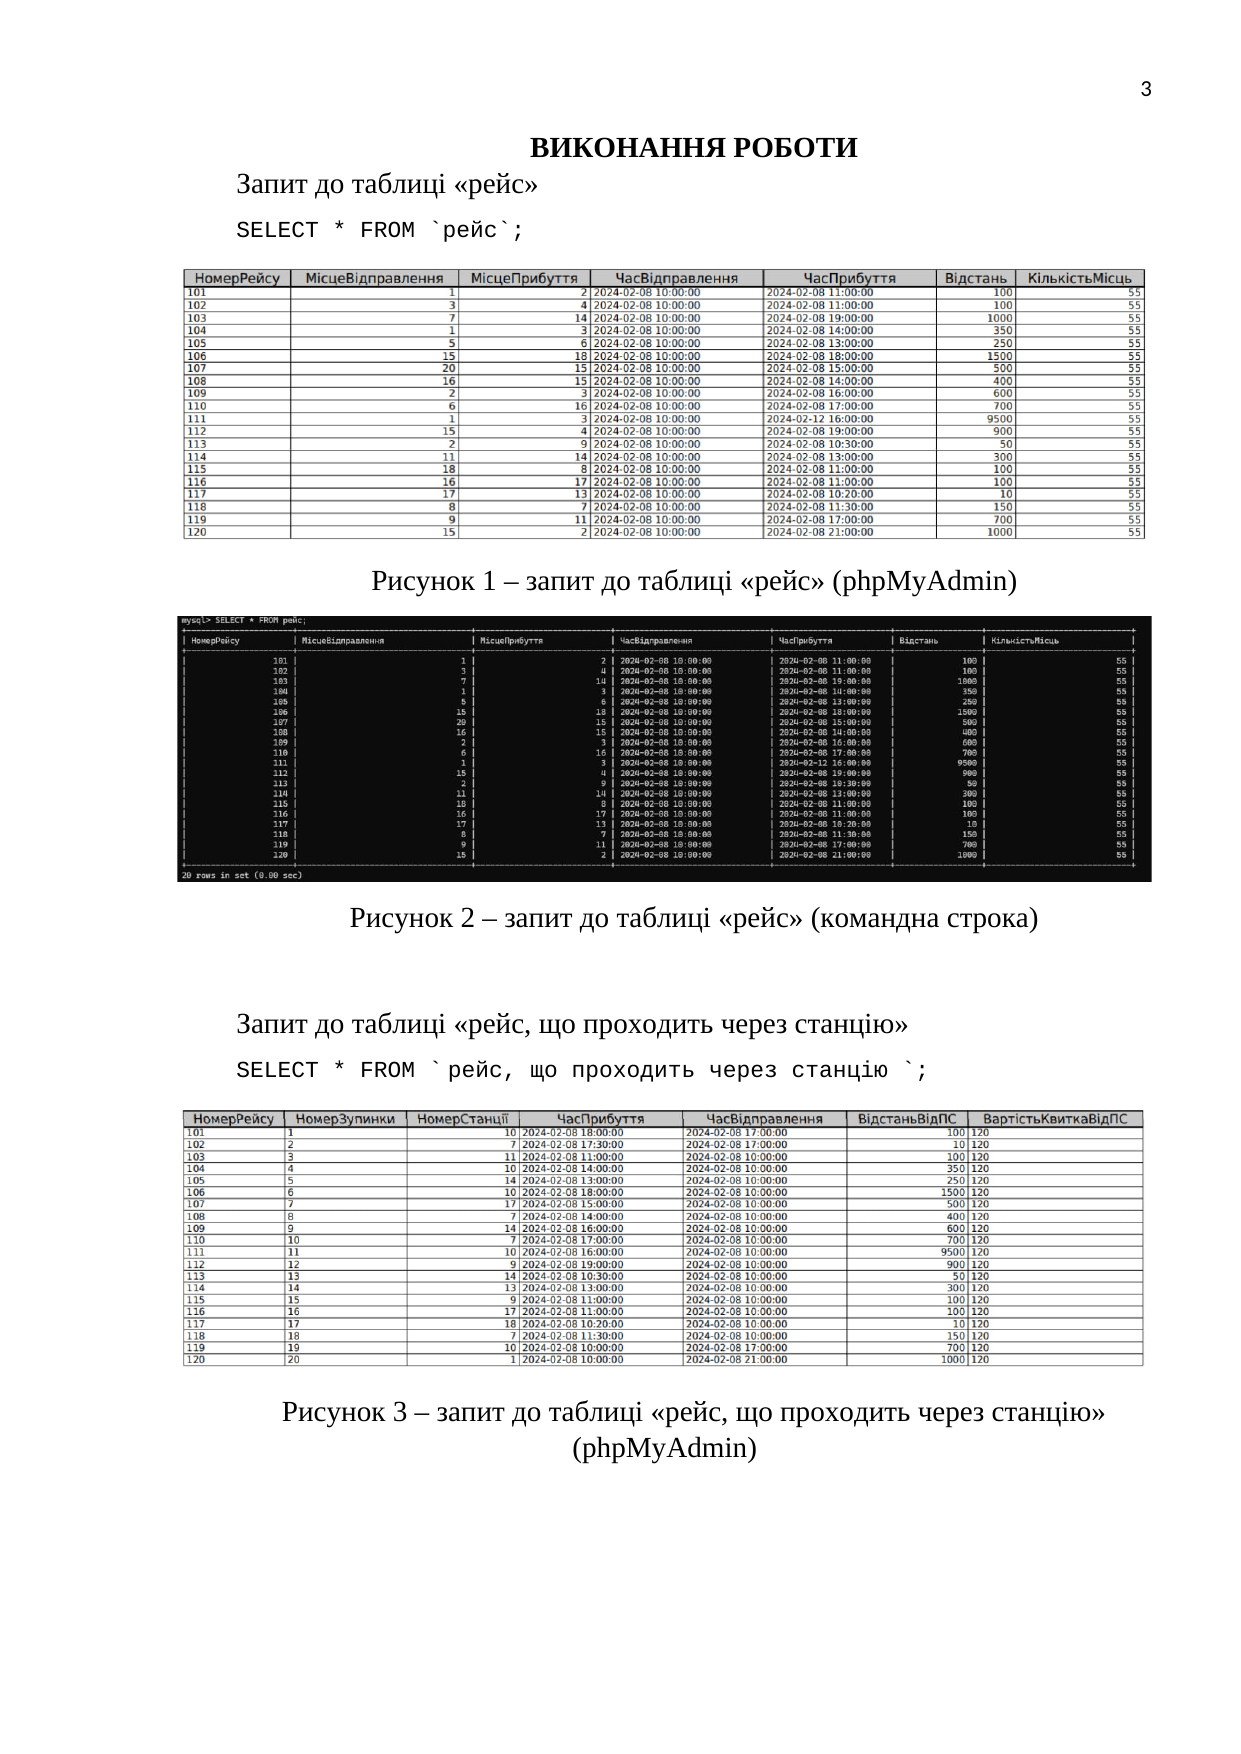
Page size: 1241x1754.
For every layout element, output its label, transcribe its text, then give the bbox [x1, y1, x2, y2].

picture [177, 1103, 1152, 1375]
picture [177, 616, 1152, 882]
text Рисунок 1 – запит до таблиці «рейс» (phpMyAdmin) [177, 563, 1152, 597]
text Запит до таблиці «рейс» [177, 166, 1152, 199]
text Рисунок 3 – запит до таблиці «рейс, що проходить через станцію» (phpMyAdmin) [177, 1394, 1152, 1463]
text Запит до таблиці «рейс, що проходить через станцію» [177, 1006, 1152, 1039]
text Рисунок 2 – запит до таблиці «рейс» (командна строка) [177, 900, 1152, 934]
picture [177, 263, 1152, 545]
text SELECT * FROM `рейс`; [177, 219, 1152, 245]
subtitle ВИКОНАННЯ РОБОТИ [177, 130, 1152, 163]
text SELECT * FROM ` рейс, що проходить через станцію `; [177, 1059, 1152, 1085]
